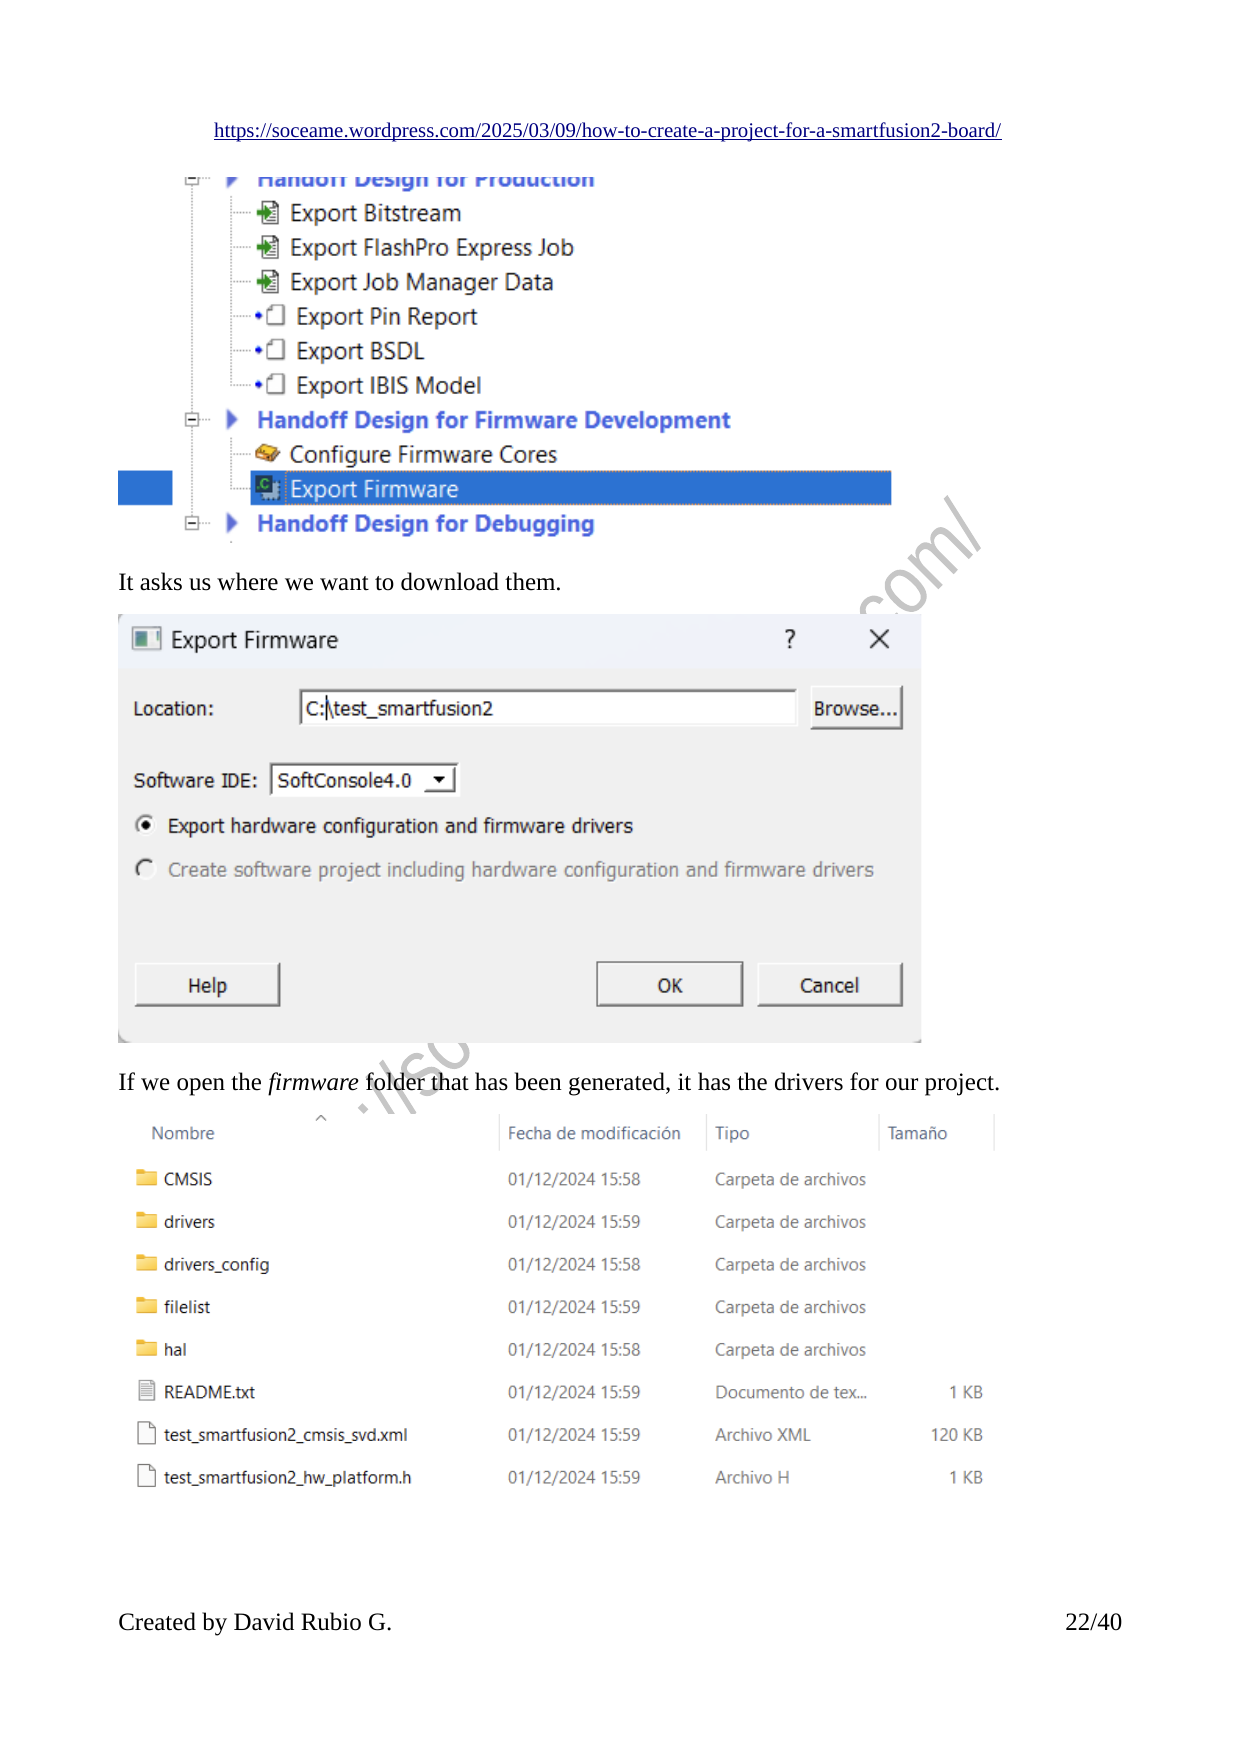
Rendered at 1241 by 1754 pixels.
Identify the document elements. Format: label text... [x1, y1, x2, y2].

text If we open the firmware folder that has been generated, it has the drivers for our project. [118, 1067, 398, 1096]
picture [118, 177, 892, 543]
picture [118, 1114, 1096, 1540]
picture [118, 614, 922, 1043]
text It asks us where we want to download them. [118, 567, 1122, 596]
text If we open the firmware folder that has been generated, it has the drivers for our project. [433, 1067, 1122, 1096]
